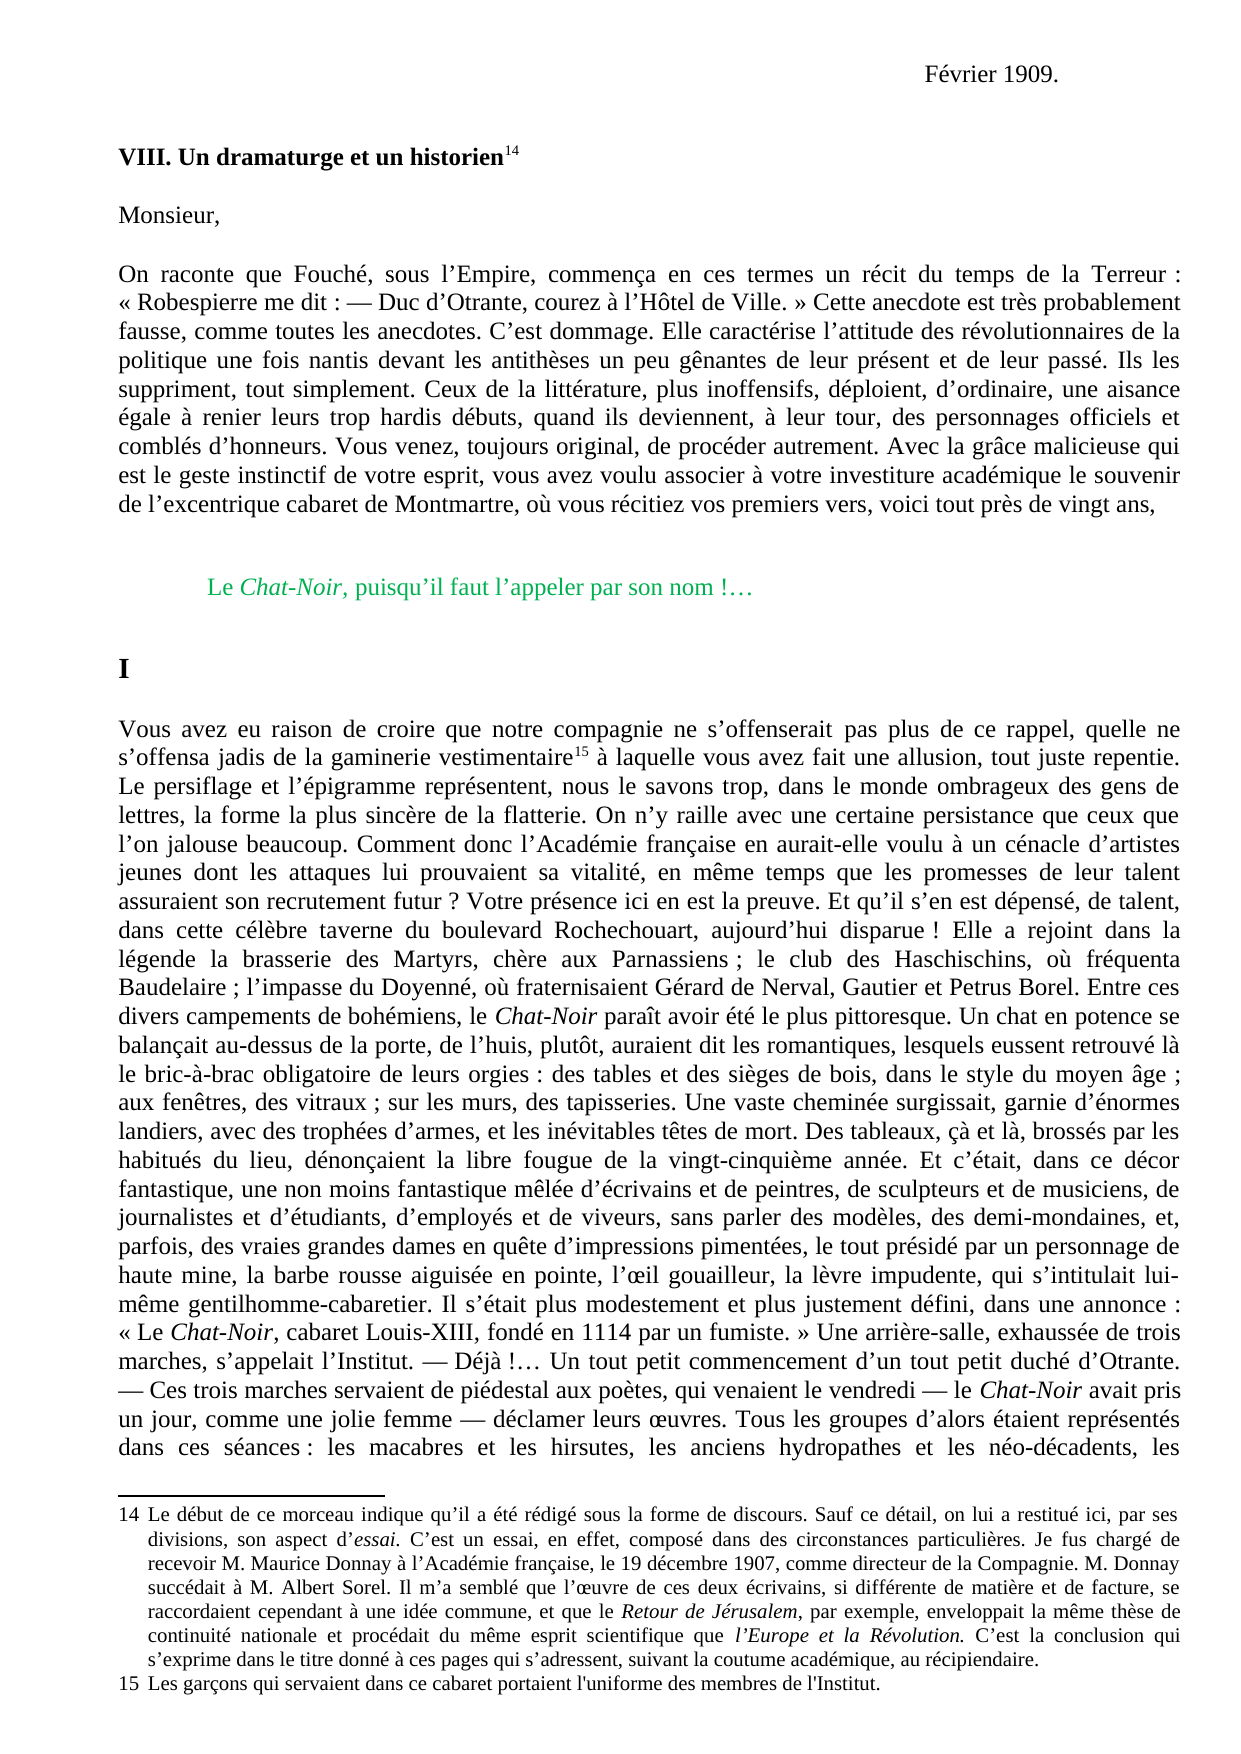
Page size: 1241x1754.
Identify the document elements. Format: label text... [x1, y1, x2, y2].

subtitle VIII. Un dramaturge et un historien [118, 142, 1181, 171]
text Le début de ce morceau indique qu’il a été rédigé sous la forme de discours. Sauf ce détail, on lui a restitué ici, par ses divisions, son aspect d’essai. C’est un essai, en effet, composé dans des circonstances particulières. Je fus chargé de recevoir M. Maurice Donnay à l’Académie française, le 19 décembre 1907, comme directeur de la Compagnie. M. Donnay succédait à M. Albert Sorel. Il m’a semblé que l’œuvre de ces deux écrivains, si différente de matière et de facture, se raccordaient cependant à une idée commune, et que le Retour de Jérusalem, par exemple, enveloppait la même thèse de continuité nationale et procédait du même esprit scientifique que l’Europe et la Révolution. C’est la conclusion qui s’exprime dans le titre donné à ces pages qui s’adressent, suivant la coutume académique, au récipiendaire. [118, 1502, 1181, 1671]
text Monsieur, [118, 201, 1181, 229]
text Vous avez eu raison de croire que notre compagnie ne s’offenserait pas plus de ce rappel, quelle ne s’offensa jadis de la gaminerie vestimentaire à laquelle vous avez fait une allusion, tout juste repentie. Le persiflage et l’épigramme représentent, nous le savons trop, dans le monde ombrageux des gens de lettres, la forme la plus sincère de la flatterie. On n’y raille avec une certaine persistance que ceux que l’on jalouse beaucoup. Comment donc l’Académie française en aurait-elle voulu à un cénacle d’artistes jeunes dont les attaques lui prouvaient sa vitalité, en même temps que les promesses de leur talent assuraient son recrutement futur ? Votre présence ici en est la preuve. Et qu’il s’en est dépensé, de talent, dans cette célèbre taverne du boulevard Rochechouart, aujourd’hui disparue ! Elle a rejoint dans la légende la brasserie des Martyrs, chère aux Parnassiens ; le club des Haschischins, où fréquenta Baudelaire ; l’impasse du Doyenné, où fraternisaient Gérard de Nerval, Gautier et Petrus Borel. Entre ces divers campements de bohémiens, le Chat-Noir paraît avoir été le plus pittoresque. Un chat en potence se balançait au-dessus de la porte, de l’huis, plutôt, auraient dit les romantiques, lesquels eussent retrouvé là le bric-à-brac obligatoire de leurs orgies : des tables et des sièges de bois, dans le style du moyen âge ; aux fenêtres, des vitraux ; sur les murs, des tapisseries. Une vaste cheminée surgissait, garnie d’énormes landiers, avec des trophées d’armes, et les inévitables têtes de mort. Des tableaux, çà et là, brossés par les habitués du lieu, dénonçaient la libre fougue de la vingt-cinquième année. Et c’était, dans ce décor fantastique, une non moins fantastique mêlée d’écrivains et de peintres, de sculpteurs et de musiciens, de journalistes et d’étudiants, d’employés et de viveurs, sans parler des modèles, des demi-mondaines, et, parfois, des vraies grandes dames en quête d’impressions pimentées, le tout présidé par un personnage de haute mine, la barbe rousse aiguisée en pointe, l’œil gouailleur, la lèvre impudente, qui s’intitulait lui-même gentilhomme-cabaretier. Il s’était plus modestement et plus justement défini, dans une annonce : « Le Chat-Noir, cabaret Louis-XIII, fondé en 1114 par un fumiste. » Une arrière-salle, exhaussée de trois marches, s’appelait l’Institut. — Déjà !… Un tout petit commencement d’un tout petit duché d’Otrante. — Ces trois marches servaient de piédestal aux poètes, qui venaient le vendredi — le Chat-Noir avait pris un jour, comme une jolie femme — déclamer leurs œuvres. Tous les groupes d’alors étaient représentés dans ces séances : les macabres et les hirsutes, les anciens hydropathes et les néo-décadents, les [118, 714, 1181, 1461]
subtitle I [118, 651, 1181, 684]
text On raconte que Fouché, sous l’Empire, commença en ces termes un récit du temps de la Terreur : « Robespierre me dit : — Duc d’Otrante, courez à l’Hôtel de Ville. » Cette anecdote est très probablement fausse, comme toutes les anecdotes. C’est dommage. Elle caractérise l’attitude des révolutionnaires de la politique une fois nantis devant les antithèses un peu gênantes de leur présent et de leur passé. Ils les suppriment, tout simplement. Ceux de la littérature, plus inoffensifs, déploient, d’ordinaire, une aisance égale à renier leurs trop hardis débuts, quand ils deviennent, à leur tour, des personnages officiels et comblés d’honneurs. Vous venez, toujours original, de procéder autrement. Avec la grâce malicieuse qui est le geste instinctif de votre esprit, vous avez voulu associer à votre investiture académique le souvenir de l’excentrique cabaret de Montmartre, où vous récitiez vos premiers vers, voici tout près de vingt ans, [118, 259, 1181, 517]
text Le Chat-Noir, puisqu’il faut l’appeler par son nom !… [207, 572, 1181, 601]
text Les garçons qui servaient dans ce cabaret portaient l'uniforme des membres de l'Institut. [118, 1671, 1181, 1695]
text Février 1909. [118, 59, 1181, 88]
